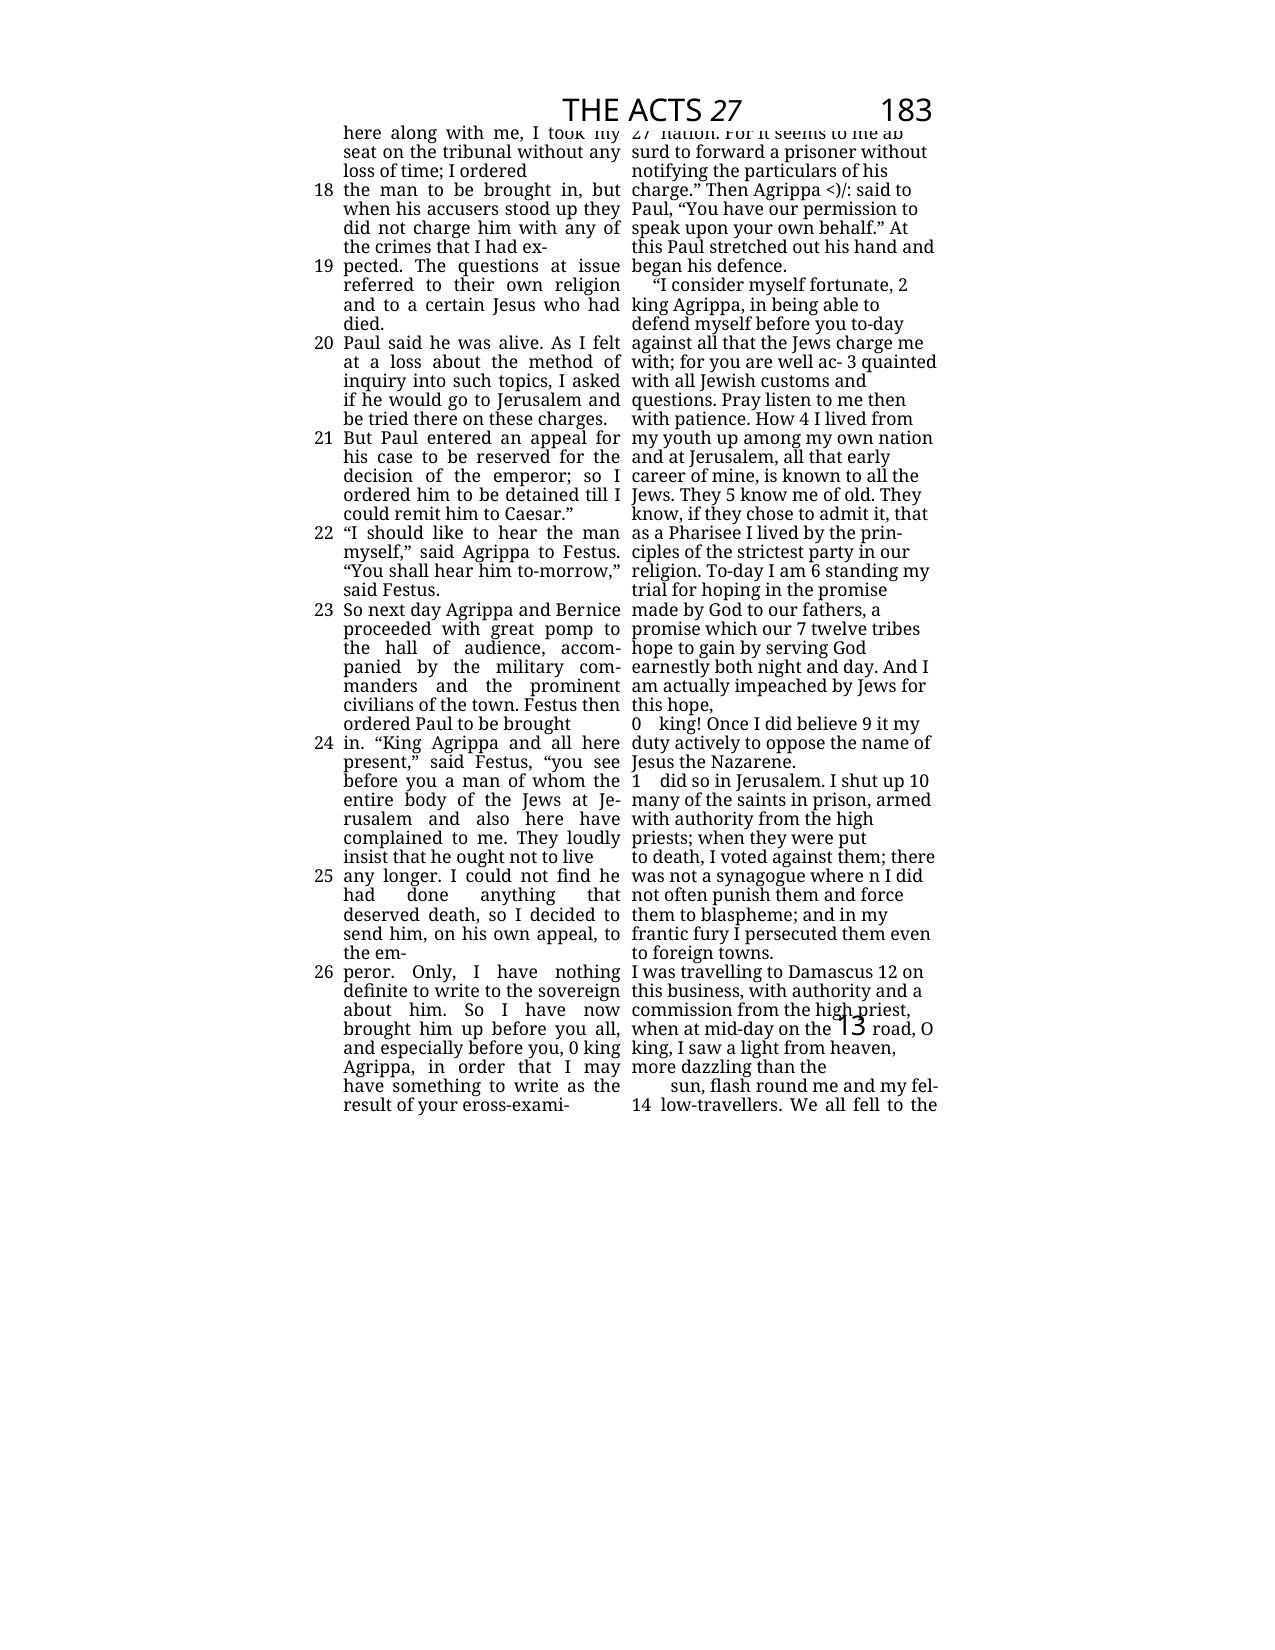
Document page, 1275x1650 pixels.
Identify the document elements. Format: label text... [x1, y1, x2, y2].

text here along with me, I took my seat on the tribunal without any loss of time; I ordered [343, 124, 621, 181]
list the man to be brought in, but when his accusers stood up they did not charge him with any of the crimes that I had ex- [314, 181, 621, 258]
list pected. The questions at issue referred to their own religion and to a certain Jesus who had died. [314, 258, 621, 334]
text sun, flash round me and my fel- [631, 1077, 938, 1096]
list So next day Agrippa and Ber­nice proceeded with great pomp to the hall of audience, accom­panied by the military com­manders and the prominent civilians of the town. Festus then ordered Paul to be brought [314, 601, 621, 734]
list in. “King Agrippa and all here present,” said Festus, “you see before you a man of whom the entire body of the Jews at Je­rusalem and also here have com­plained to me. They loudly in­sist that he ought not to live [314, 734, 621, 868]
text I was travelling to Damascus 12 on this business, with authority and a commission from the high priest, when at mid-day on the 13 road, O king, I saw a light from heaven, more dazzling than the [631, 963, 938, 1077]
list Paul said he was alive. As I felt at a loss about the method of inquiry into such topics, I asked if he would go to Jerusalem and be tried there on these charges. [314, 334, 621, 429]
text surd to forward a prisoner with­out notifying the particulars of his charge.” Then Agrippa <)/: said to Paul, “You have our permission to speak upon your own behalf.” At this Paul stretched out his hand and be­gan his defence. [631, 143, 938, 277]
text to death, I voted against them; there was not a synagogue where n I did not often punish them and force them to blaspheme; and in my frantic fury I persecuted them even to foreign towns. [631, 848, 938, 963]
list nation. For it seems to me ab­ [631, 124, 938, 143]
text “I consider myself fortunate, 2 king Agrippa, in being able to defend myself before you to-day against all that the Jews charge me with; for you are well ac- 3 quainted with all Jewish cus­toms and questions. Pray listen to me then with patience. How 4 I lived from my youth up among my own nation and at Jerusa­lem, all that early career of mine, is known to all the Jews. They 5 know me of old. They know, if they chose to admit it, that as a Pharisee I lived by the prin­ciples of the strictest party in our religion. To-day I am 6 standing my trial for hoping in the promise made by God to our fathers, a promise which our 7 twelve tribes hope to gain by serving God earnestly both night and day. And I am actually impeached by Jews for this hope, [631, 277, 938, 715]
list But Paul entered an appeal for his case to be reserved for the decision of the emperor; so I ordered him to be detained till I could remit him to Caesar.” [314, 429, 621, 524]
list king! Once I did believe 9 it my duty actively to oppose the name of Jesus the Nazarene. [631, 715, 938, 772]
list low-travellers. We all fell to the [631, 1096, 938, 1115]
list any longer. I could not find he had done anything that deserved death, so I decided to send him, on his own appeal, to the em- [314, 868, 621, 963]
list peror. Only, I have nothing definite to write to the sovereign about him. So I have now brought him up before you all, and especially before you, 0 king Agrippa, in order that I may have something to write as the result of your eross-exami- [314, 963, 621, 1115]
list “I should like to hear the man myself,” said Agrippa to Festus. “You shall hear him to-morrow,” said Festus. [314, 524, 621, 601]
list did so in Jerusalem. I shut up 10 many of the saints in prison, armed with authority from the high priests; when they were put [631, 772, 938, 848]
